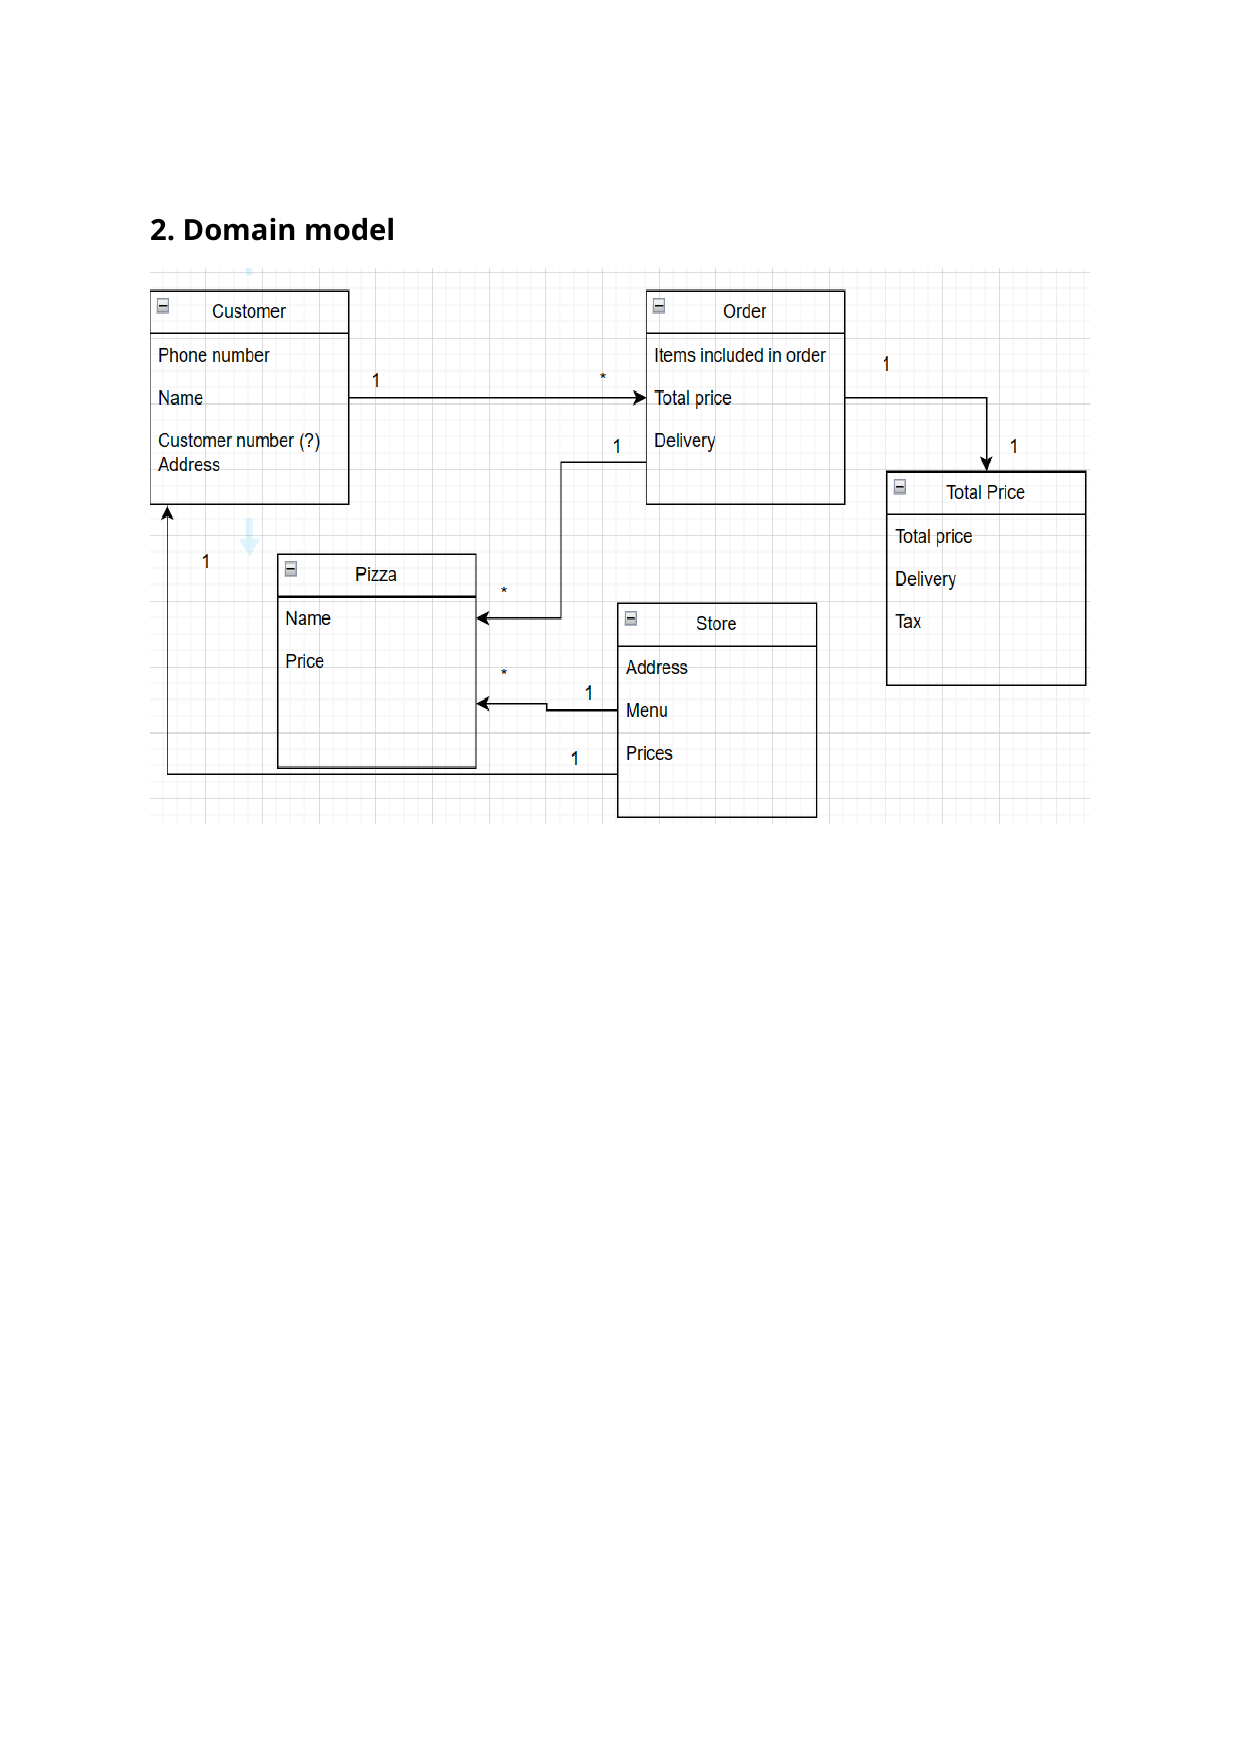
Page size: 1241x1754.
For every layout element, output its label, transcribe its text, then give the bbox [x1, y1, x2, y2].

text 2. Domain model [150, 209, 1090, 249]
